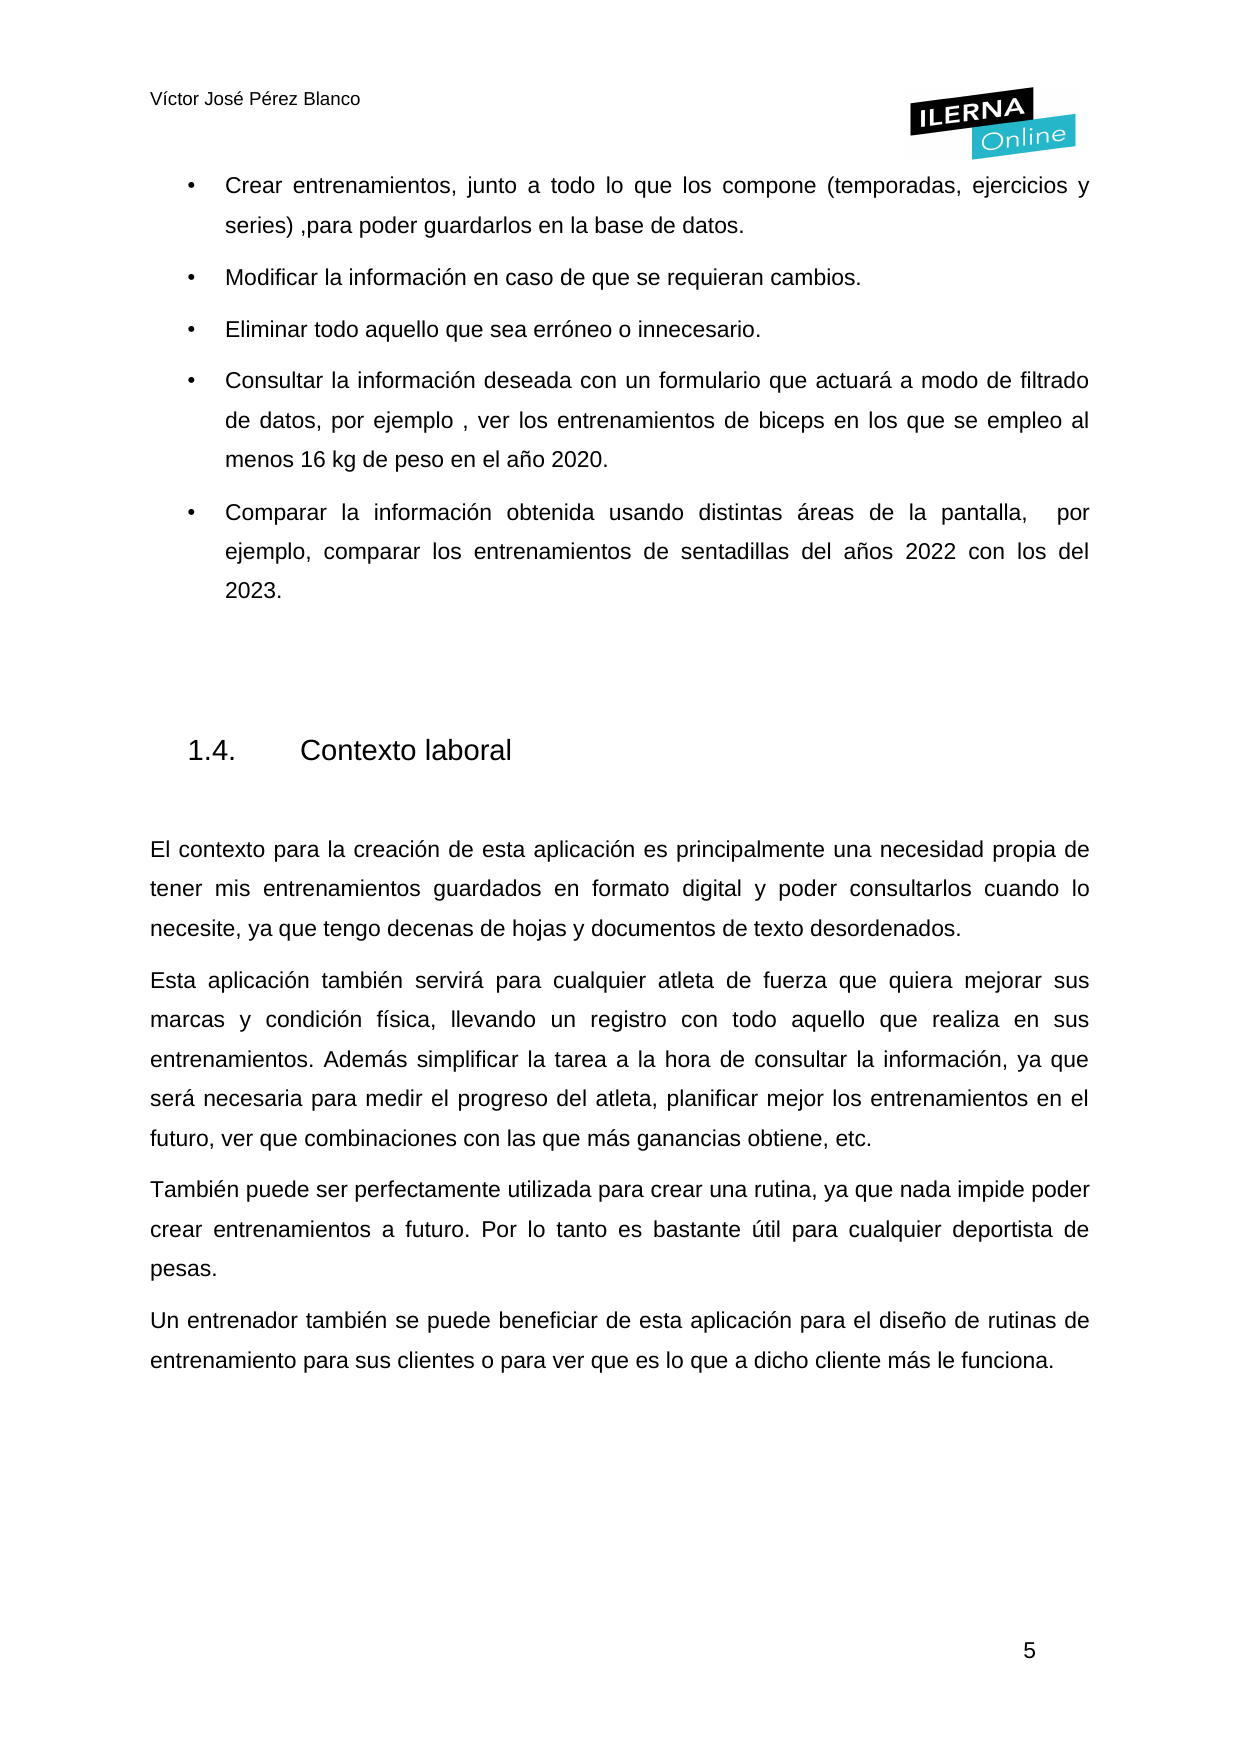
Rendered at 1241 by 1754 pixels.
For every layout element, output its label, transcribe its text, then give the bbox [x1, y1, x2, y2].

text Un entrenador también se puede beneficiar de esta aplicación para el diseño de rutinas de entrenamiento para sus clientes o para ver que es lo que a dicho cliente más le funciona. [150, 1307, 1090, 1373]
text También puede ser perfectamente utilizada para crear una rutina, ya que nada impide poder crear entrenamientos a futuro. Por lo tanto es bastante útil para cualquier deportista de pesas. [150, 1176, 1090, 1282]
picture [905, 87, 1082, 160]
list Modificar la información en caso de que se requieran cambios. [187, 263, 1090, 290]
text Esta aplicación también servirá para cualquier atleta de fuerza que quiera mejorar sus marcas y condición física, llevando un registro con todo aquello que realiza en sus entrenamientos. Además simplificar la tarea a la hora de consultar la información, ya que será necesaria para medir el progreso del atleta, planificar mejor los entrenamientos en el futuro, ver que combinaciones con las que más ganancias obtiene, etc. [150, 967, 1090, 1151]
subtitle Contexto laboral [187, 733, 1090, 767]
list Crear entrenamientos, junto a todo lo que los compone (temporadas, ejercicios y series) ,para poder guardarlos en la base de datos. [187, 172, 1090, 238]
text El contexto para la creación de esta aplicación es principalmente una necesidad propia de tener mis entrenamientos guardados en formato digital y poder consultarlos cuando lo necesite, ya que tengo decenas de hojas y documentos de texto desordenados. [150, 836, 1090, 941]
list Eliminar todo aquello que sea erróneo o innecesario. [187, 316, 1090, 342]
list Comparar la información obtenida usando distintas áreas de la pantalla, por ejemplo, comparar los entrenamientos de sentadillas del años 2022 con los del 2023. [187, 498, 1090, 604]
list Consultar la información deseada con un formulario que actuará a modo de filtrado de datos, por ejemplo , ver los entrenamientos de biceps en los que se empleo al menos 16 kg de peso en el año 2020. [187, 367, 1090, 473]
